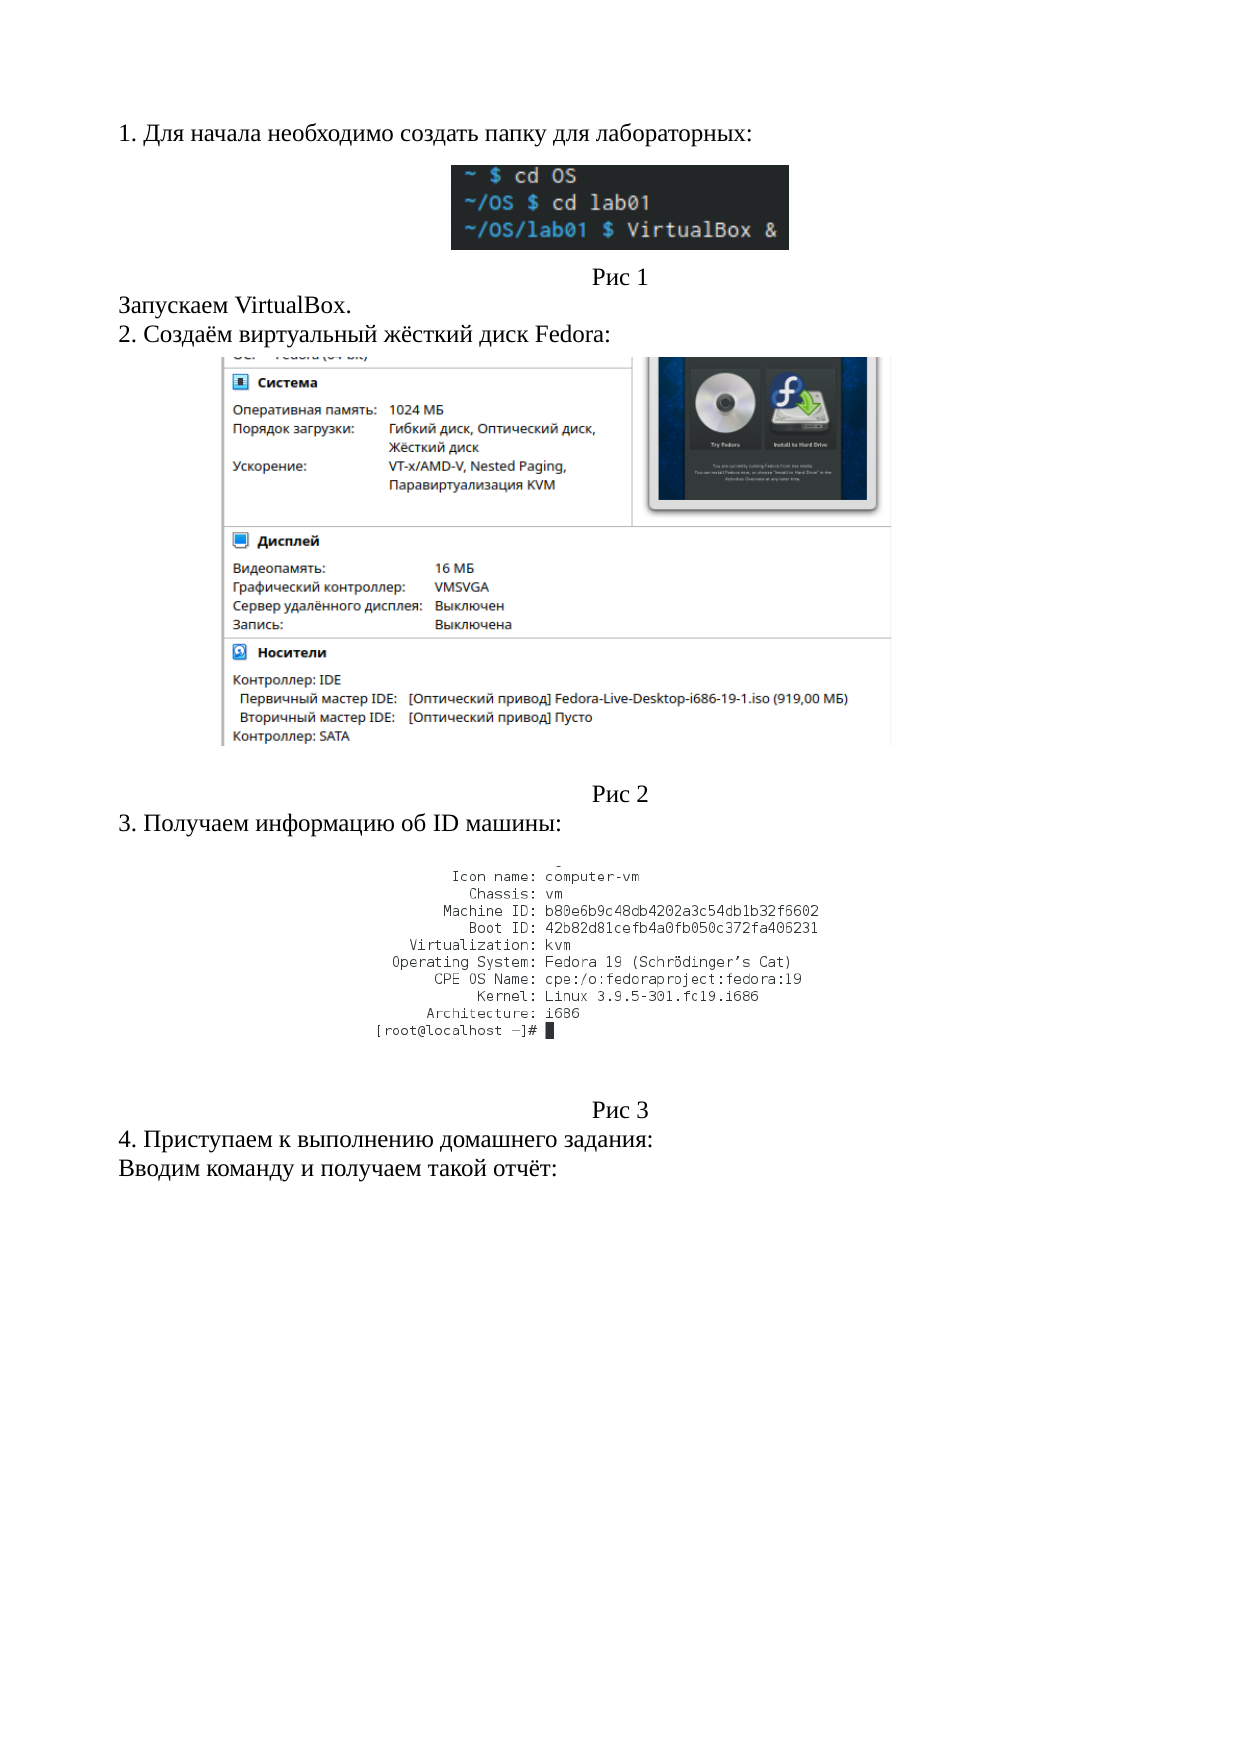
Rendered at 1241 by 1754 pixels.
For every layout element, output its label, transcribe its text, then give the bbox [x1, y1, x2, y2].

text 1. Для начала необходимо создать папку для лабораторных: [118, 118, 1122, 147]
text Рис 3 [118, 1096, 1122, 1124]
text 4. Приступаем к выполнению домашнего задания: [118, 1124, 1122, 1153]
text Запускаем VirtualBox. [118, 291, 1122, 319]
text Вводим команду и получаем такой отчёт: [118, 1153, 1122, 1182]
text 3. Получаем информацию об ID машины: [118, 808, 1122, 837]
text 2. Создаём виртуальный жёсткий диск Fedora: [118, 319, 1122, 348]
text Рис 2 [118, 779, 1122, 808]
text Рис 1 [118, 262, 1122, 291]
